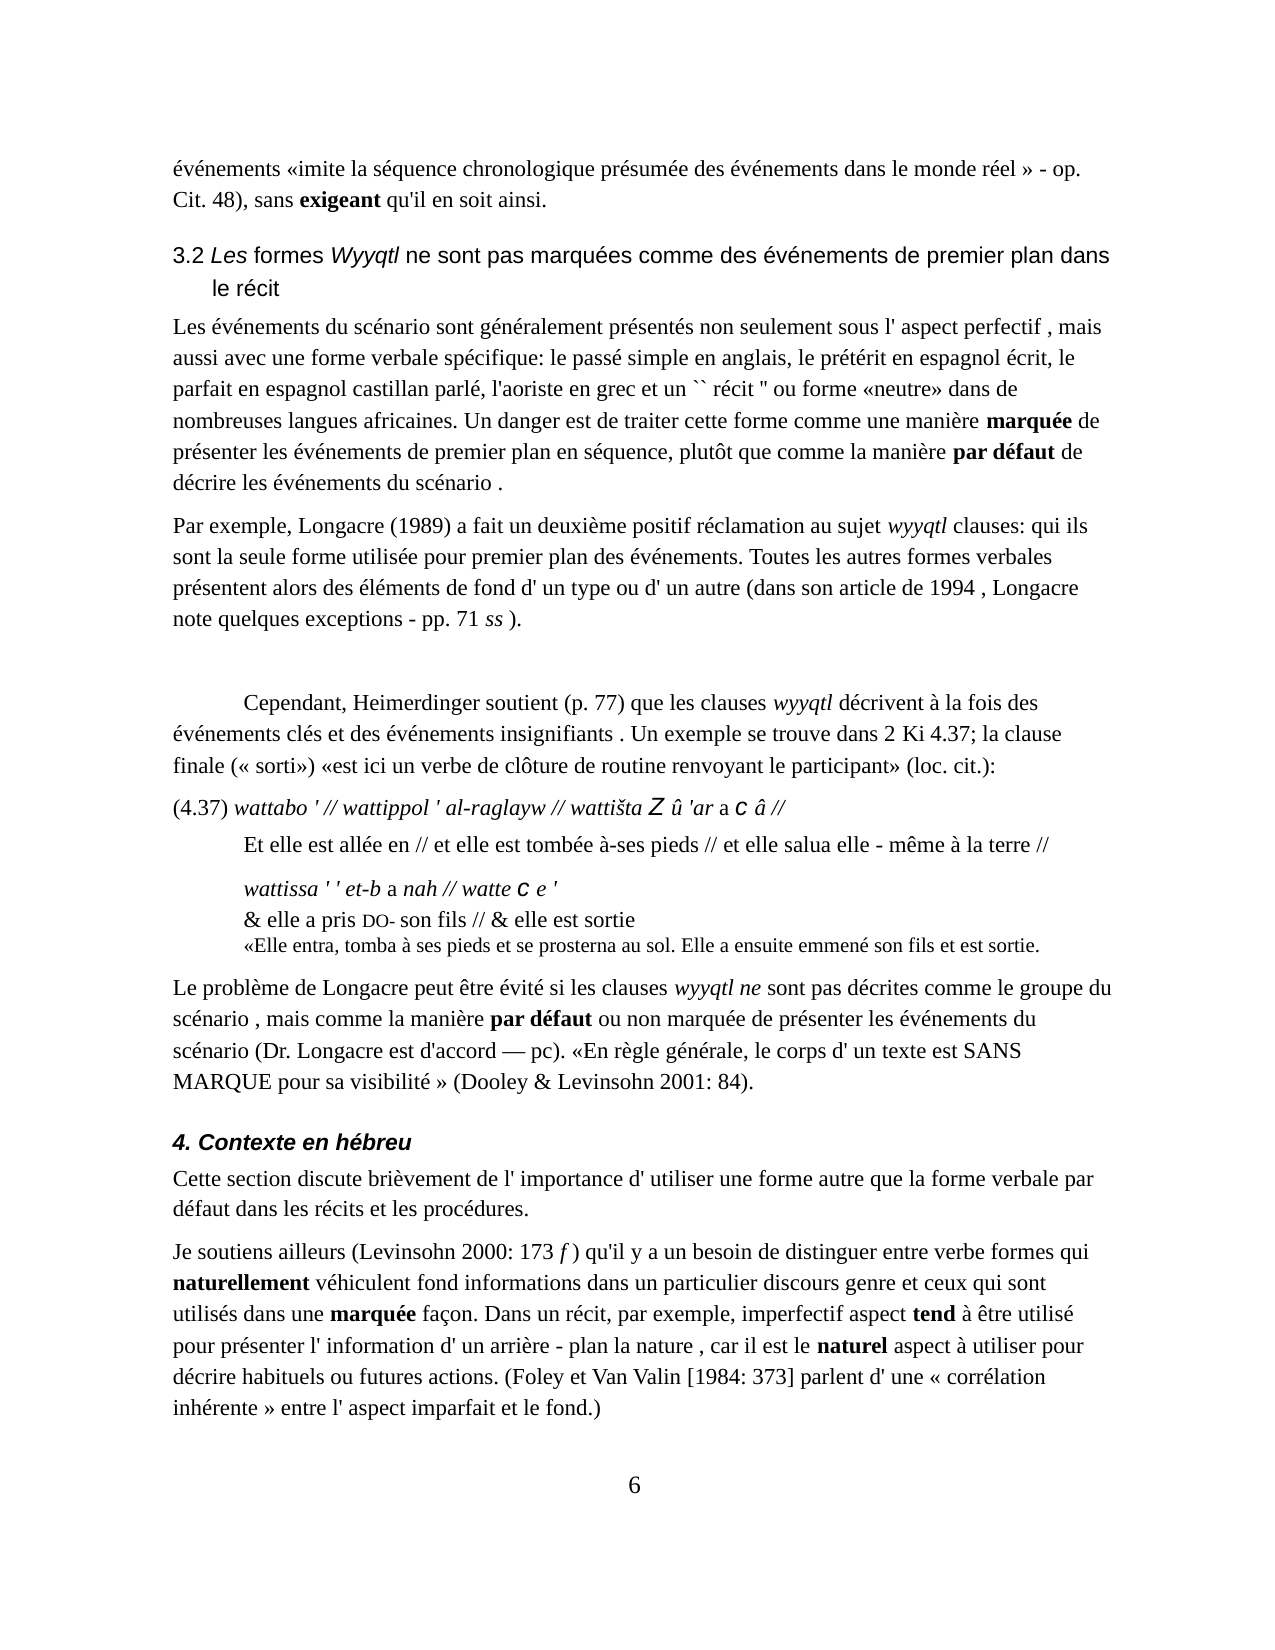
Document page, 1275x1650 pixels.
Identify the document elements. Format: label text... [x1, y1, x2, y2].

text & elle a pris DO- son fils // & elle est sortie [243, 906, 1125, 932]
text Cette section discute brièvement de l' importance d' utiliser une forme autre que la forme verbale par défaut dans les récits et les procédures. [173, 1163, 1117, 1221]
text Par exemple, Longacre (1989) a fait un deuxième positif réclamation au sujet wyyqtl clauses: qui ils sont la seule forme utilisée pour premier plan des événements. Toutes les autres formes verbales présentent alors des éléments de fond d' un type ou d' un autre (dans son article de 1994 , Longacre note quelques exceptions - pp. 71 ss ). [173, 507, 1117, 632]
text Les événements du scénario sont généralement présentés non seulement sous l' aspect perfectif , mais aussi avec une forme verbale spécifique: le passé simple en anglais, le prétérit en espagnol écrit, le parfait en espagnol castillan parlé, l'aoriste en grec et un `` récit '' ou forme «neutre» dans de nombreuses langues africaines. Un danger est de traiter cette forme comme une manière marquée de présenter les événements de premier plan en séquence, plutôt que comme la manière par défaut de décrire les événements du scénario . [173, 308, 1117, 496]
text Cependant, Heimerdinger soutient (p. 77) que les clauses wyyqtl décrivent à la fois des événements clés et des événements insignifiants . Un exemple se trouve dans 2 Ki 4.37; la clause finale (« sorti») «est ici un verbe de clôture de routine renvoyant le participant» (loc. cit.): [173, 684, 1117, 778]
text 4. Contexte en hébreu [172, 1123, 1125, 1157]
text Et elle est allée en // et elle est tombée à-ses pieds // et elle salua elle - même à la terre // [243, 825, 1125, 858]
text 3.2 Les formes Wyyqtl ne sont pas marquées comme des événements de premier plan dans le récit [172, 242, 1125, 302]
text «Elle entra, tomba à ses pieds et se prosterna au sol. Elle a ensuite emmené son fils et est sortie. [243, 933, 1125, 957]
text (4.37) wattabo ' // wattippol ' al-raglayw // wattišta Z û 'ar a c â // [173, 788, 1125, 821]
text Je soutiens ailleurs (Levinsohn 2000: 173 f ) qu'il y a un besoin de distinguer entre verbe formes qui naturellement véhiculent fond informations dans un particulier discours genre et ceux qui sont utilisés dans une marquée façon. Dans un récit, par exemple, imperfectif aspect tend à être utilisé pour présenter l' information d' un arrière - plan la nature , car il est le naturel aspect à utiliser pour décrire habituels ou futures actions. (Foley et Van Valin [1984: 373] parlent d' une « corrélation inhérente » entre l' aspect imparfait et le fond.) [173, 1233, 1117, 1421]
text wattissa ' ' et-b a nah // watte c e ' [243, 869, 1125, 902]
text Le problème de Longacre peut être évité si les clauses wyyqtl ne sont pas décrites comme le groupe du scénario , mais comme la manière par défaut ou non marquée de présenter les événements du scénario (Dr. Longacre est d'accord — pc). «En règle générale, le corps d' un texte est SANS MARQUE pour sa visibilité » (Dooley & Levinsohn 2001: 84). [173, 969, 1115, 1094]
text événements «imite la séquence chronologique présumée des événements dans le monde réel » - op. Cit. 48), sans exigeant qu'il en soit ainsi. [173, 150, 1115, 212]
